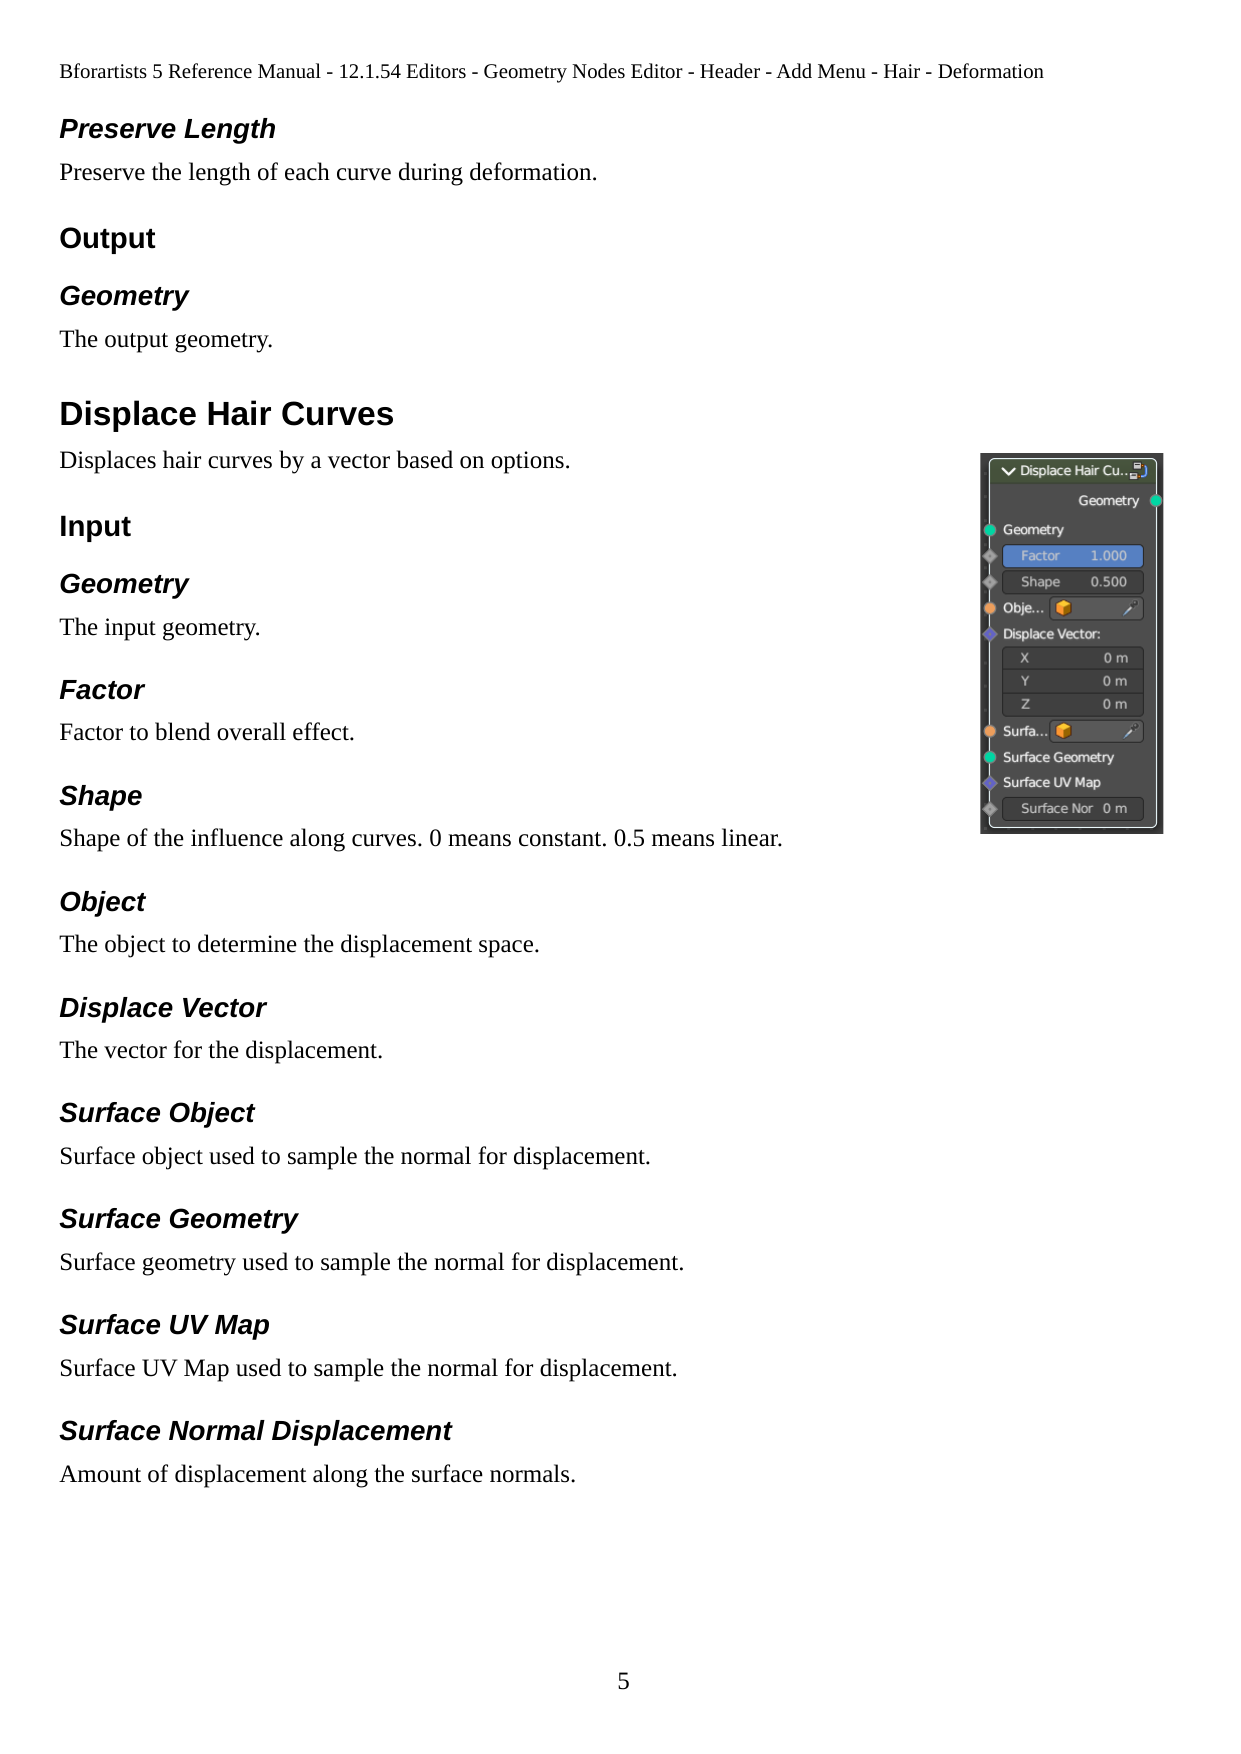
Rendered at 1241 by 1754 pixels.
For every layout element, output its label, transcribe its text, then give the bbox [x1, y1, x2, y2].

subtitle Factor [59, 673, 980, 705]
subtitle Surface Geometry [59, 1203, 1181, 1235]
picture [980, 453, 1164, 834]
subtitle [1164, 508, 1181, 542]
subtitle Geometry [59, 567, 980, 599]
text Surface object used to sample the normal for displacement. [59, 1141, 1181, 1170]
subtitle Input [59, 508, 980, 542]
subtitle Displace Hair Curves [59, 394, 1181, 432]
text The object to determine the displacement space. [59, 929, 1181, 958]
text Amount of displacement along the surface normals. [59, 1459, 1181, 1488]
text Displaces hair curves by a vector based on options. [59, 445, 1181, 473]
subtitle Preserve Length [59, 113, 1181, 144]
subtitle [1164, 779, 1181, 811]
text The output geometry. [59, 324, 1181, 352]
subtitle Shape [59, 779, 980, 811]
text Surface UV Map used to sample the normal for displacement. [59, 1353, 1181, 1382]
subtitle Surface Normal Displacement [59, 1415, 1181, 1447]
subtitle Surface UV Map [59, 1309, 1181, 1341]
subtitle Displace Vector [59, 991, 1181, 1023]
subtitle Geometry [59, 279, 1181, 311]
text Preserve the length of each curve during deformation. [59, 157, 1181, 186]
subtitle Output [59, 221, 1181, 254]
text The input geometry. [59, 612, 980, 640]
text The vector for the displacement. [59, 1035, 1181, 1064]
subtitle Object [59, 885, 1181, 917]
text Factor to blend overall effect. [59, 717, 980, 746]
subtitle [1164, 673, 1181, 705]
text [1164, 612, 1181, 640]
subtitle [1164, 567, 1181, 599]
text Shape of the influence along curves. 0 means constant. 0.5 means linear. [59, 823, 1181, 852]
subtitle Surface Object [59, 1097, 1181, 1129]
text Surface geometry used to sample the normal for displacement. [59, 1247, 1181, 1276]
